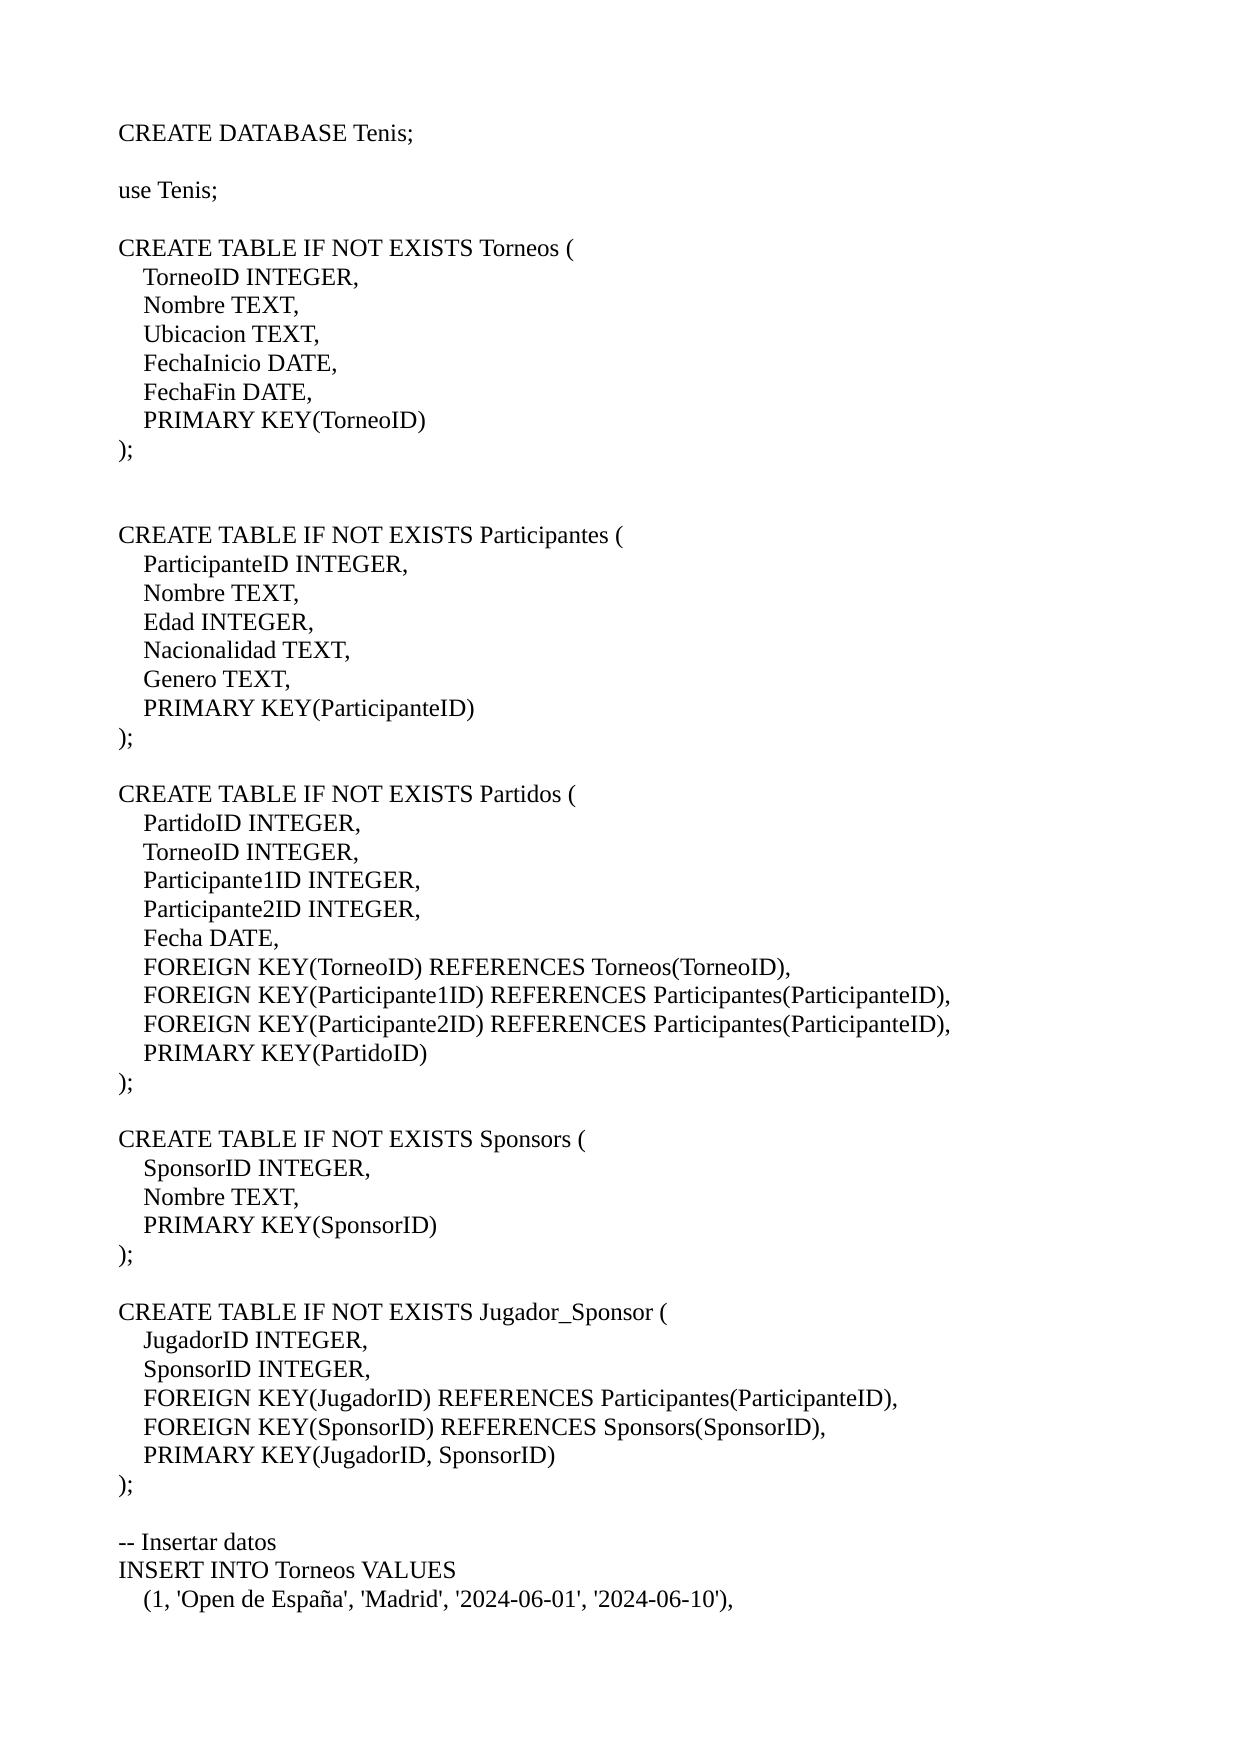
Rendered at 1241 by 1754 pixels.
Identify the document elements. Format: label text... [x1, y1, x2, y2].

text CREATE TABLE IF NOT EXISTS Partidos ( [118, 779, 1122, 808]
text FOREIGN KEY(SponsorID) REFERENCES Sponsors(SponsorID), [118, 1412, 1122, 1441]
text -- Insertar datos [118, 1527, 1122, 1556]
text Ubicacion TEXT, [118, 319, 1122, 348]
text Participante2ID INTEGER, [118, 894, 1122, 923]
text Nombre TEXT, [118, 291, 1122, 319]
text use Tenis; [118, 176, 1122, 204]
text (1, 'Open de España', 'Madrid', '2024-06-01', '2024-06-10'), [118, 1584, 1122, 1613]
text FechaInicio DATE, [118, 348, 1122, 377]
text PRIMARY KEY(JugadorID, SponsorID) [118, 1441, 1122, 1469]
text JugadorID INTEGER, [118, 1326, 1122, 1354]
text ); [118, 1239, 1122, 1268]
text PRIMARY KEY(TorneoID) [118, 406, 1122, 434]
text PRIMARY KEY(SponsorID) [118, 1211, 1122, 1239]
text CREATE TABLE IF NOT EXISTS Torneos ( [118, 233, 1122, 262]
text FOREIGN KEY(Participante1ID) REFERENCES Participantes(ParticipanteID), [118, 981, 1122, 1009]
text ); [118, 722, 1122, 751]
text ); [118, 434, 1122, 463]
text PRIMARY KEY(PartidoID) [118, 1038, 1122, 1067]
text SponsorID INTEGER, [118, 1153, 1122, 1182]
text CREATE TABLE IF NOT EXISTS Jugador_Sponsor ( [118, 1297, 1122, 1326]
text FOREIGN KEY(Participante2ID) REFERENCES Participantes(ParticipanteID), [118, 1009, 1122, 1038]
text ParticipanteID INTEGER, [118, 549, 1122, 578]
text PRIMARY KEY(ParticipanteID) [118, 693, 1122, 722]
text CREATE TABLE IF NOT EXISTS Participantes ( [118, 521, 1122, 549]
text TorneoID INTEGER, [118, 837, 1122, 866]
text FOREIGN KEY(JugadorID) REFERENCES Participantes(ParticipanteID), [118, 1383, 1122, 1412]
text Nombre TEXT, [118, 578, 1122, 607]
text FechaFin DATE, [118, 377, 1122, 406]
text SponsorID INTEGER, [118, 1354, 1122, 1383]
text Edad INTEGER, [118, 607, 1122, 636]
text Nacionalidad TEXT, [118, 636, 1122, 664]
text ); [118, 1067, 1122, 1096]
text PartidoID INTEGER, [118, 808, 1122, 837]
text Participante1ID INTEGER, [118, 866, 1122, 894]
text CREATE TABLE IF NOT EXISTS Sponsors ( [118, 1124, 1122, 1153]
text TorneoID INTEGER, [118, 262, 1122, 291]
text Nombre TEXT, [118, 1182, 1122, 1211]
text Genero TEXT, [118, 664, 1122, 693]
text Fecha DATE, [118, 923, 1122, 952]
text INSERT INTO Torneos VALUES [118, 1556, 1122, 1584]
text FOREIGN KEY(TorneoID) REFERENCES Torneos(TorneoID), [118, 952, 1122, 981]
text CREATE DATABASE Tenis; [118, 118, 1122, 147]
text ); [118, 1469, 1122, 1498]
